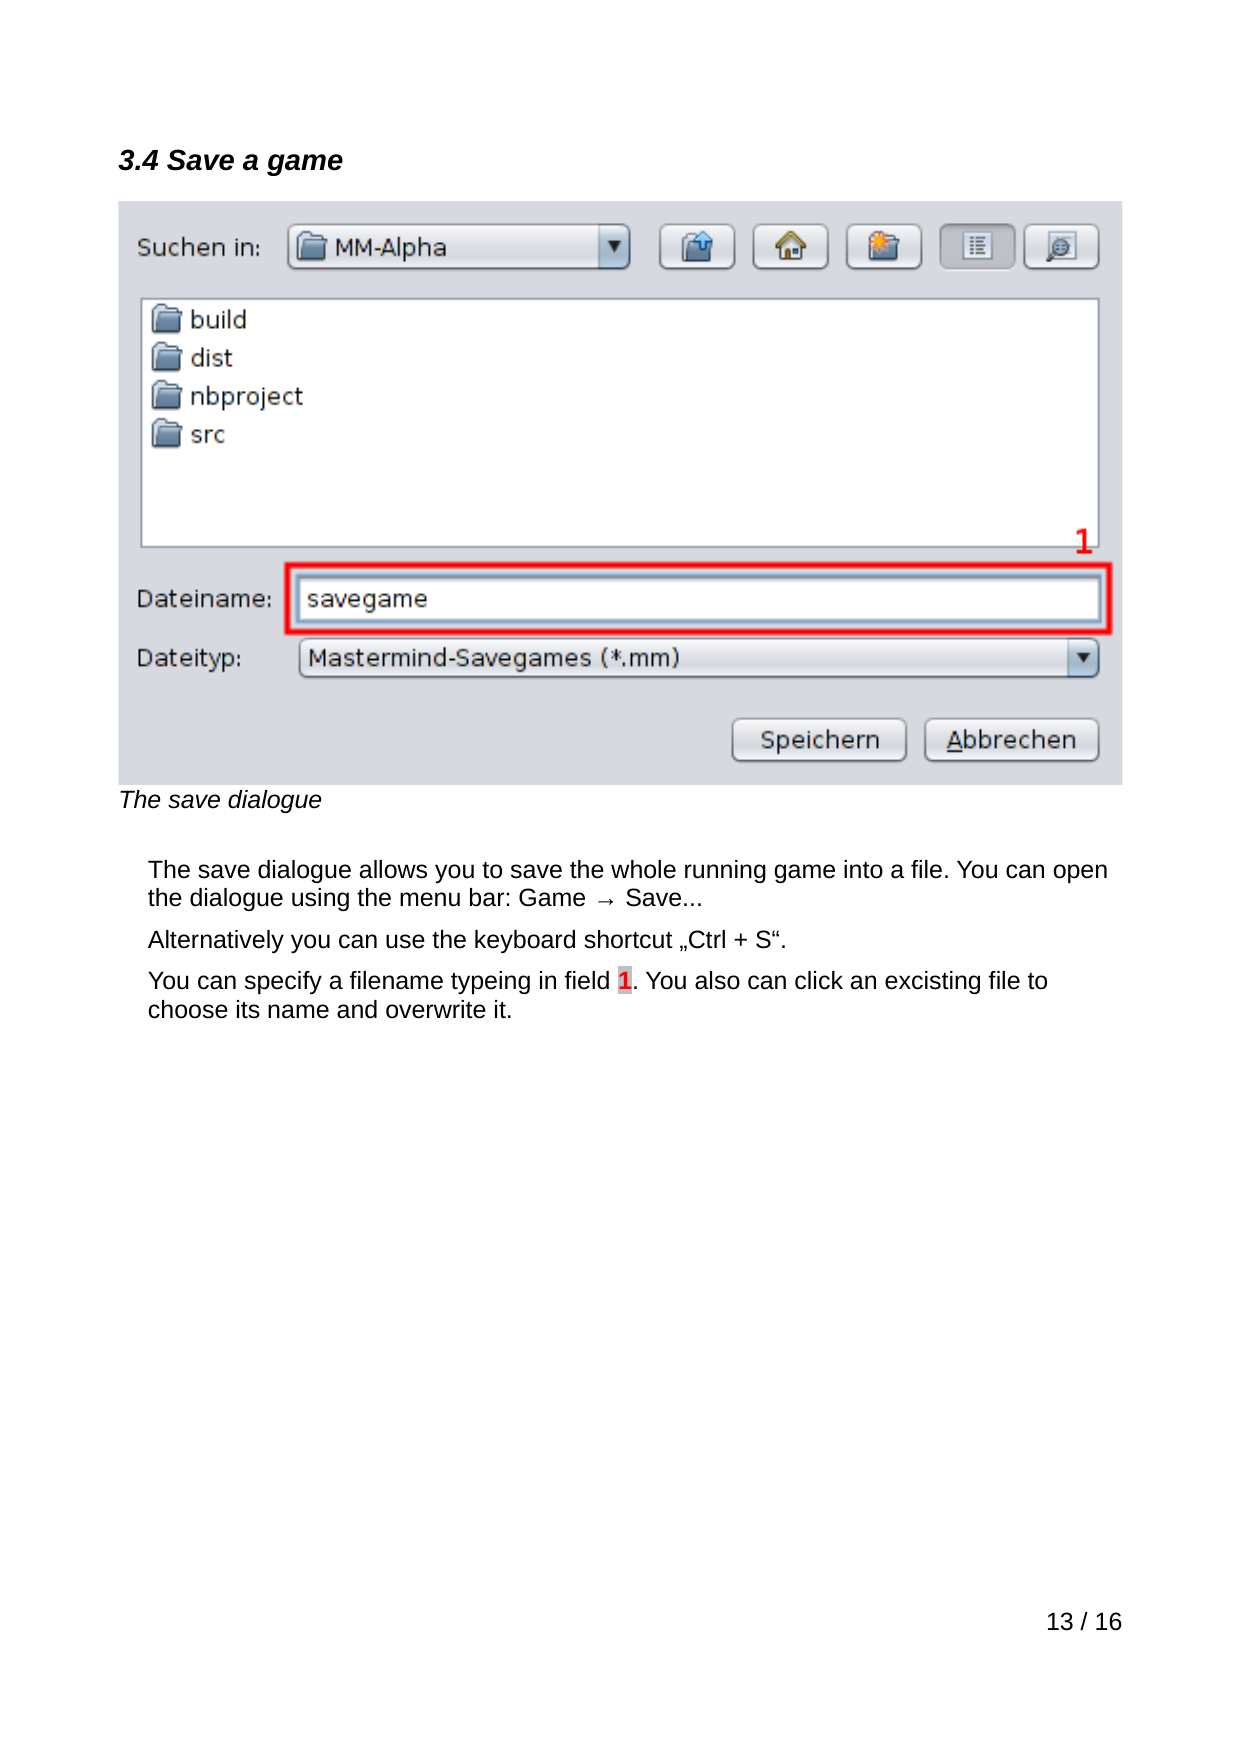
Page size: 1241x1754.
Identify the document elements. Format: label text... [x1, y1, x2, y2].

text You can specify a filename typeing in field 1. You also can click an excisting file to choose its name and overwrite it. [148, 966, 1122, 1023]
picture [118, 201, 1123, 785]
subtitle 3.4 Save a game [118, 143, 1122, 177]
text The save dialogue [118, 785, 1122, 813]
text Alternatively you can use the keyboard shortcut „Ctrl + S“. [148, 924, 1122, 953]
text The save dialogue allows you to save the whole running game into a file. You can open the dialogue using the menu bar: Game → Save... [148, 854, 1122, 912]
